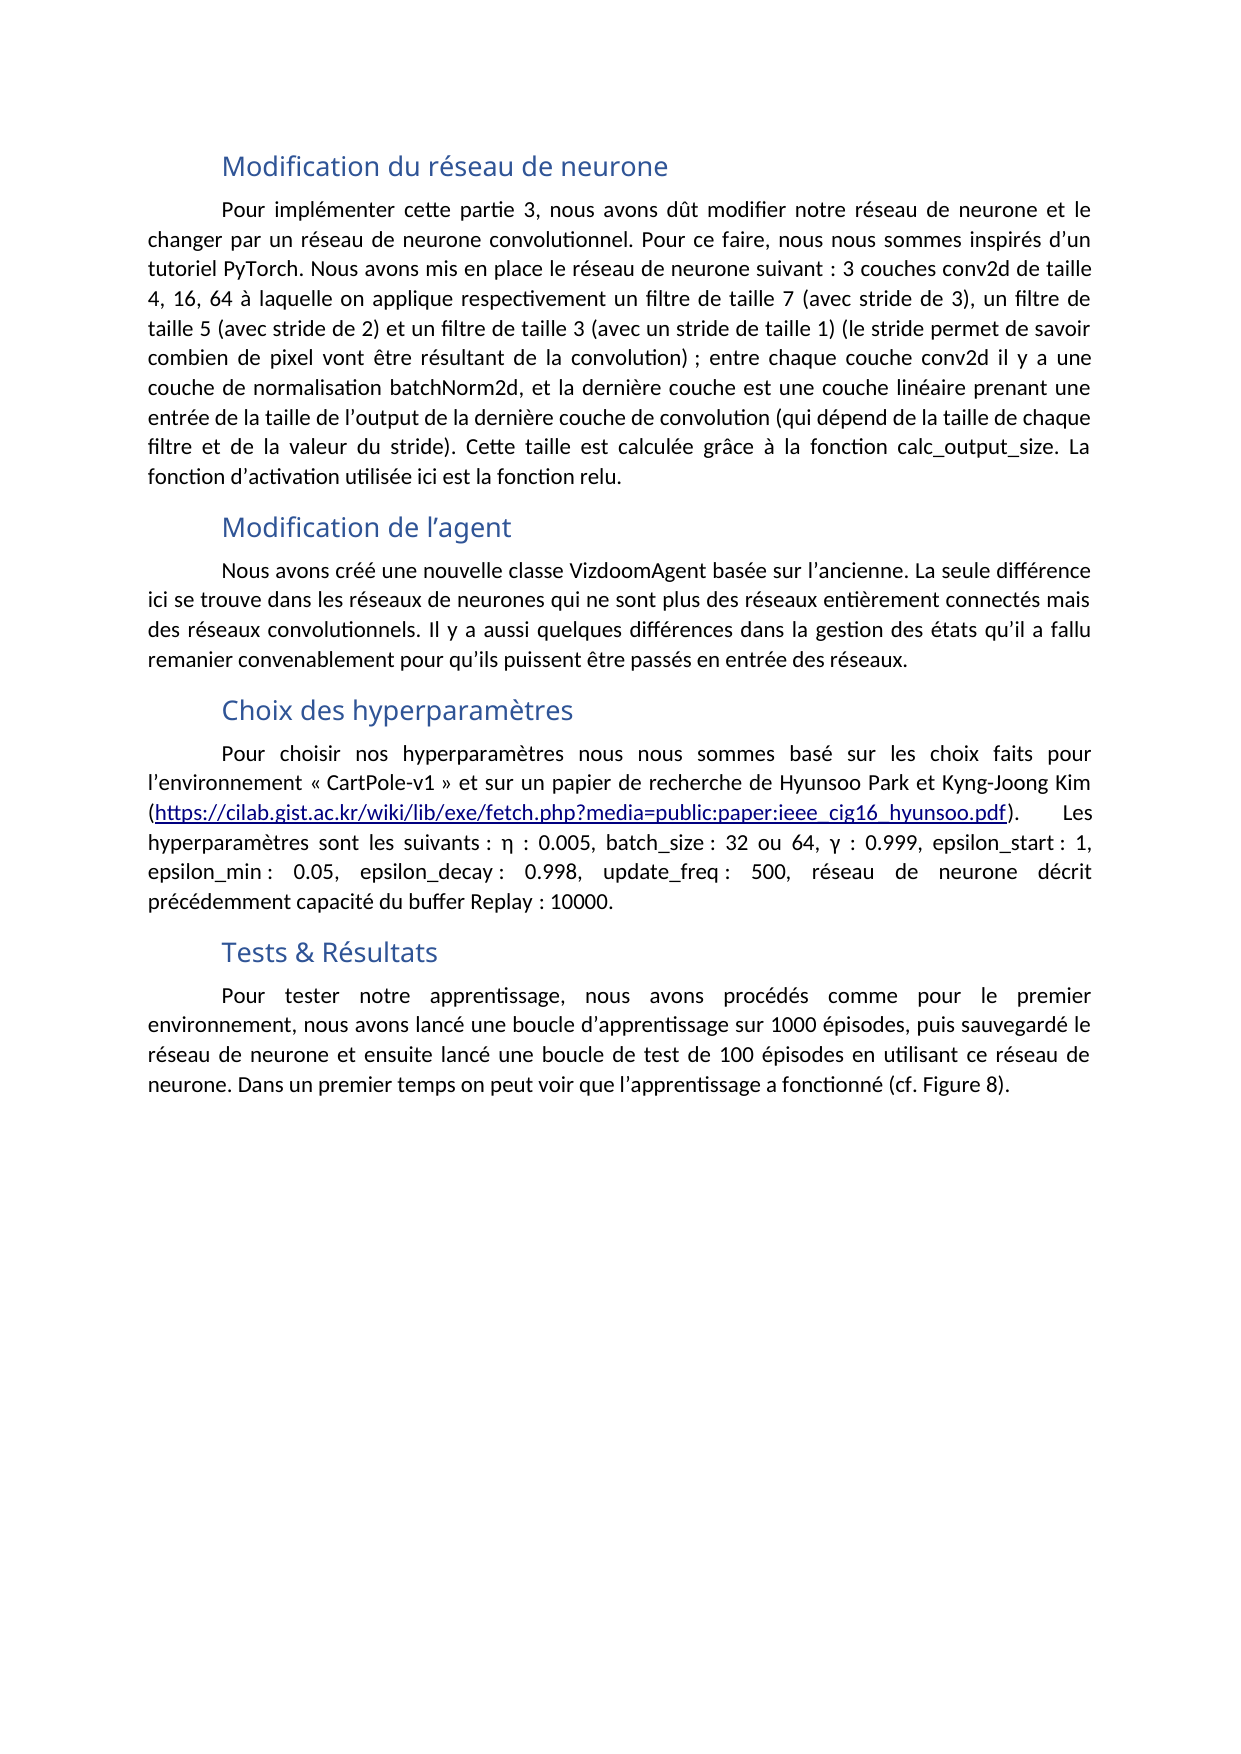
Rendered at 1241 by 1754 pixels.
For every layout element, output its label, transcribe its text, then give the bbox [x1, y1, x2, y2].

subtitle Modification du réseau de neurone [148, 148, 1093, 184]
text Nous avons créé une nouvelle classe VizdoomAgent basée sur l’ancienne. La seule différence ici se trouve dans les réseaux de neurones qui ne sont plus des réseaux entièrement connectés mais des réseaux convolutionnels. Il y a aussi quelques différences dans la gestion des états qu’il a fallu remanier convenablement pour qu’ils puissent être passés en entrée des réseaux. [148, 556, 1093, 673]
subtitle Tests & Résultats [148, 933, 1093, 970]
text Pour tester notre apprentissage, nous avons procédés comme pour le premier environnement, nous avons lancé une boucle d’apprentissage sur 1000 épisodes, puis sauvegardé le réseau de neurone et ensuite lancé une boucle de test de 100 épisodes en utilisant ce réseau de neurone. Dans un premier temps on peut voir que l’apprentissage a fonctionné (cf. Figure 8). [148, 981, 1093, 1098]
subtitle Modification de l’agent [148, 508, 1093, 545]
text Pour choisir nos hyperparamètres nous nous sommes basé sur les choix faits pour l’environnement « CartPole-v1 » et sur un papier de recherche de Hyunsoo Park et Kyng-Joong Kim (https://cilab.gist.ac.kr/wiki/lib/exe/fetch.php?media=public:paper:ieee_cig16_hyunsoo.pdf). Les hyperparamètres sont les suivants : η : 0.005, batch_size : 32 ou 64, γ : 0.999, epsilon_start : 1, epsilon_min : 0.05, epsilon_decay : 0.998, update_freq : 500, réseau de neurone décrit précédemment capacité du buffer Replay : 10000. [148, 739, 1093, 915]
text Pour implémenter cette partie 3, nous avons dût modifier notre réseau de neurone et le changer par un réseau de neurone convolutionnel. Pour ce faire, nous nous sommes inspirés d’un tutoriel PyTorch. Nous avons mis en place le réseau de neurone suivant : 3 couches conv2d de taille 4, 16, 64 à laquelle on applique respectivement un filtre de taille 7 (avec stride de 3), un filtre de taille 5 (avec stride de 2) et un filtre de taille 3 (avec un stride de taille 1) (le stride permet de savoir combien de pixel vont être résultant de la convolution) ; entre chaque couche conv2d il y a une couche de normalisation batchNorm2d, et la dernière couche est une couche linéaire prenant une entrée de la taille de l’output de la dernière couche de convolution (qui dépend de la taille de chaque filtre et de la valeur du stride). Cette taille est calculée grâce à la fonction calc_output_size. La fonction d’activation utilisée ici est la fonction relu. [148, 195, 1093, 490]
subtitle Choix des hyperparamètres [148, 691, 1093, 728]
